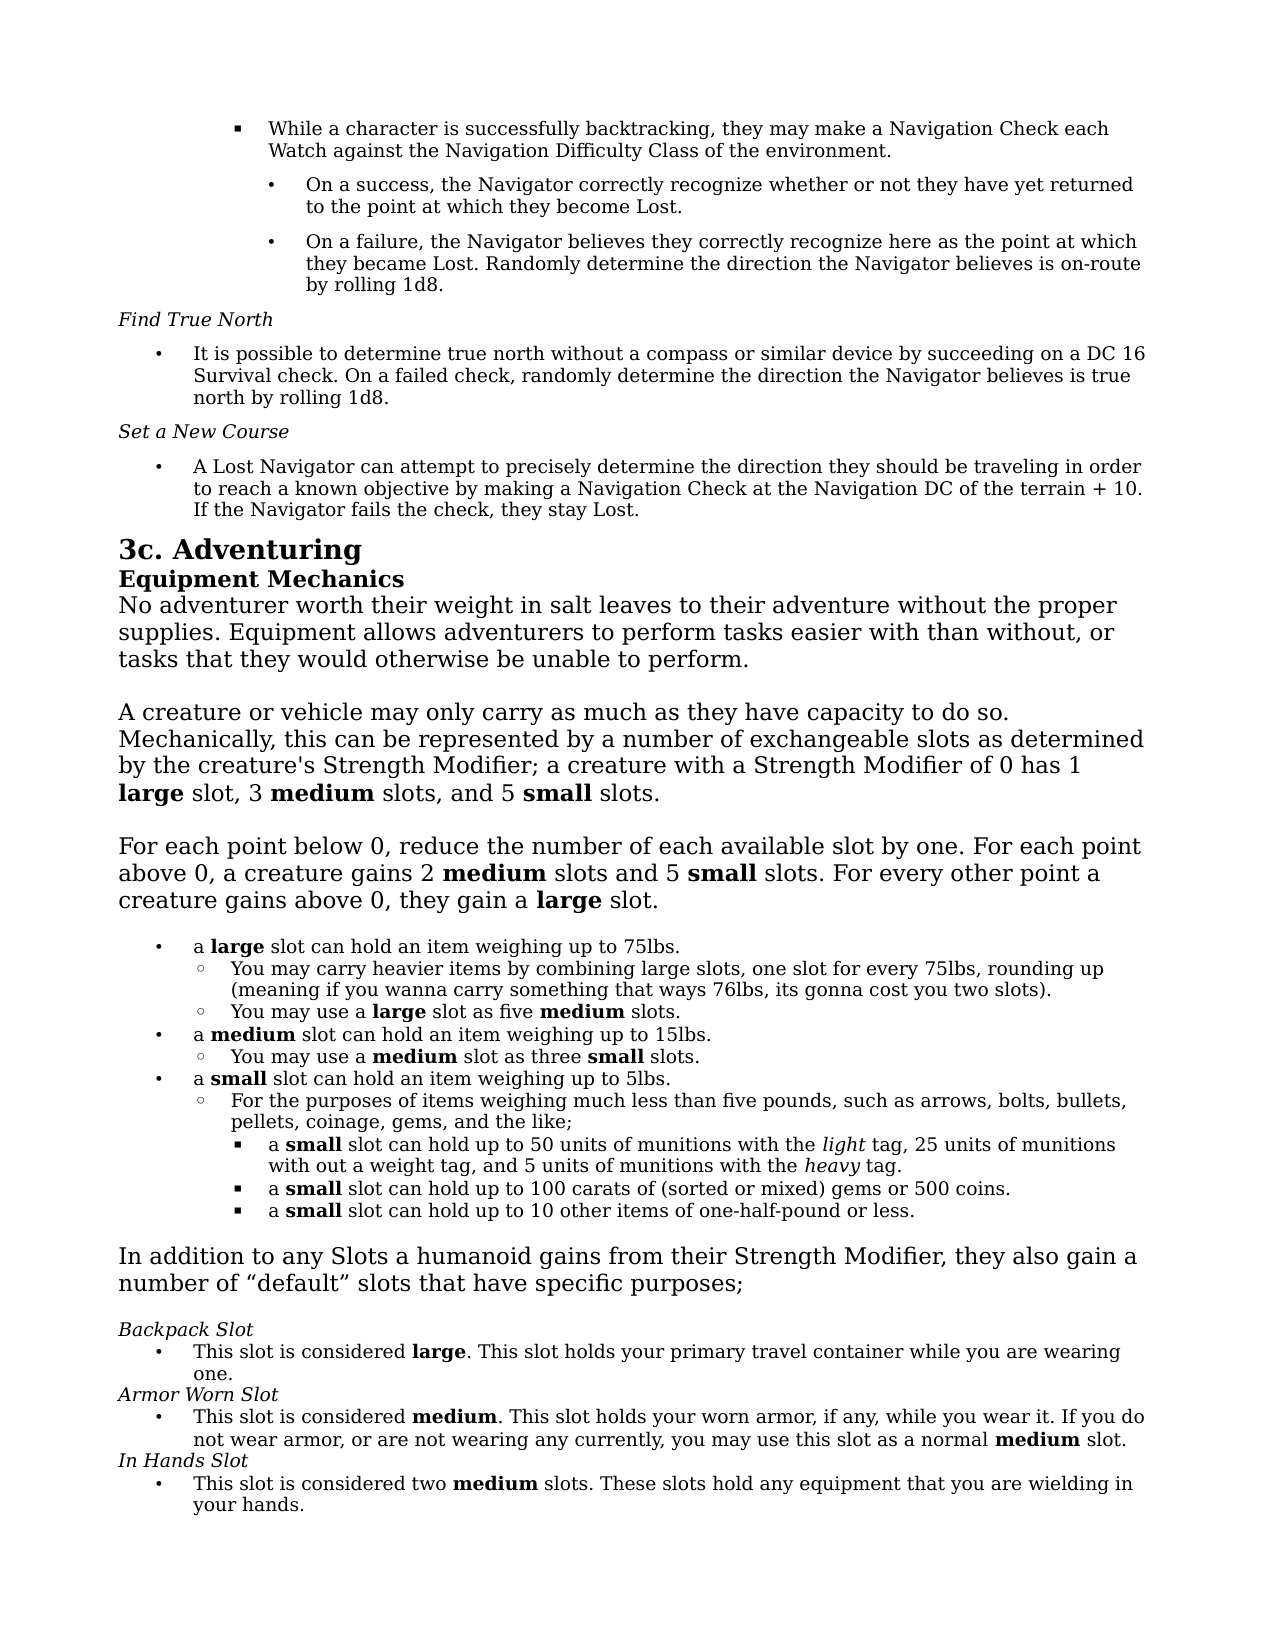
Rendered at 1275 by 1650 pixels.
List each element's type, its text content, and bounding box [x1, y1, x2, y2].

list This slot is considered large. This slot holds your primary travel container while you are wearing one. [156, 1341, 1157, 1384]
list a small slot can hold up to 10 other items of one-half-pound or less. [231, 1199, 1157, 1222]
text In addition to any Slots a humanoid gains from their Strength Modifier, they also gain a number of “default” slots that have specific purposes; [118, 1243, 1157, 1297]
list a medium slot can hold an item weighing up to 15lbs. [156, 1023, 1157, 1046]
text For each point below 0, reduce the number of each available slot by one. For each point above 0, a creature gains 2 medium slots and 5 small slots. For every other point a creature gains above 0, they gain a large slot. [118, 833, 1157, 914]
list a small slot can hold an item weighing up to 5lbs. [156, 1068, 1157, 1090]
text Armor Worn Slot [118, 1384, 1157, 1406]
list For the purposes of items weighing much less than five pounds, such as arrows, bolts, bullets, pellets, coinage, gems, and the like; [193, 1090, 1157, 1133]
list You may carry heavier items by combining large slots, one slot for every 75lbs, rounding up (meaning if you wanna carry something that ways 76lbs, its gonna cost you two slots). [193, 958, 1157, 1001]
list While a character is successfully backtracking, they may make a Navigation Check each Watch against the Navigation Difficulty Class of the environment. [231, 118, 1157, 162]
text Equipment Mechanics [118, 566, 1157, 593]
text Set a New Course [118, 421, 1157, 443]
text In Hands Slot [118, 1451, 1157, 1472]
text Find True North [118, 309, 1157, 331]
text No adventurer worth their weight in salt leaves to their adventure without the proper supplies. Equipment allows adventurers to perform tasks easier with than without, or tasks that they would otherwise be unable to perform. [118, 593, 1157, 673]
list On a failure, the Navigator believes they correctly recognize here as the point at which they became Lost. Randomly determine the direction the Navigator believes is on-route by rolling 1d8. [268, 231, 1157, 296]
list a small slot can hold up to 100 carats of (sorted or mixed) gems or 500 coins. [231, 1177, 1157, 1199]
list This slot is considered two medium slots. These slots hold any equipment that you are wielding in your hands. [156, 1472, 1157, 1516]
list a large slot can hold an item weighing up to 75lbs. [156, 936, 1157, 958]
text 3c. Adventuring [118, 534, 1157, 566]
list You may use a large slot as five medium slots. [193, 1001, 1157, 1023]
list a small slot can hold up to 50 units of munitions with the light tag, 25 units of munitions with out a weight tag, and 5 units of munitions with the heavy tag. [231, 1133, 1157, 1177]
list It is possible to determine true north without a compass or similar device by succeeding on a DC 16 Survival check. On a failed check, randomly determine the direction the Navigator believes is true north by rolling 1d8. [156, 343, 1157, 409]
list You may use a medium slot as three small slots. [193, 1046, 1157, 1068]
text Backpack Slot [118, 1319, 1157, 1341]
list On a success, the Navigator correctly recognize whether or not they have yet returned to the point at which they become Lost. [268, 174, 1157, 218]
list A Lost Navigator can attempt to precisely determine the direction they should be traveling in order to reach a known objective by making a Navigation Check at the Navigation DC of the terrain + 10. If the Navigator fails the check, they stay Lost. [156, 456, 1157, 521]
text A creature or vehicle may only carry as much as they have capacity to do so. Mechanically, this can be represented by a number of exchangeable slots as determined by the creature's Strength Modifier; a creature with a Strength Modifier of 0 has 1 large slot, 3 medium slots, and 5 small slots. [118, 699, 1157, 806]
list This slot is considered medium. This slot holds your worn armor, if any, while you wear it. If you do not wear armor, or are not wearing any currently, you may use this slot as a normal medium slot. [156, 1406, 1157, 1451]
